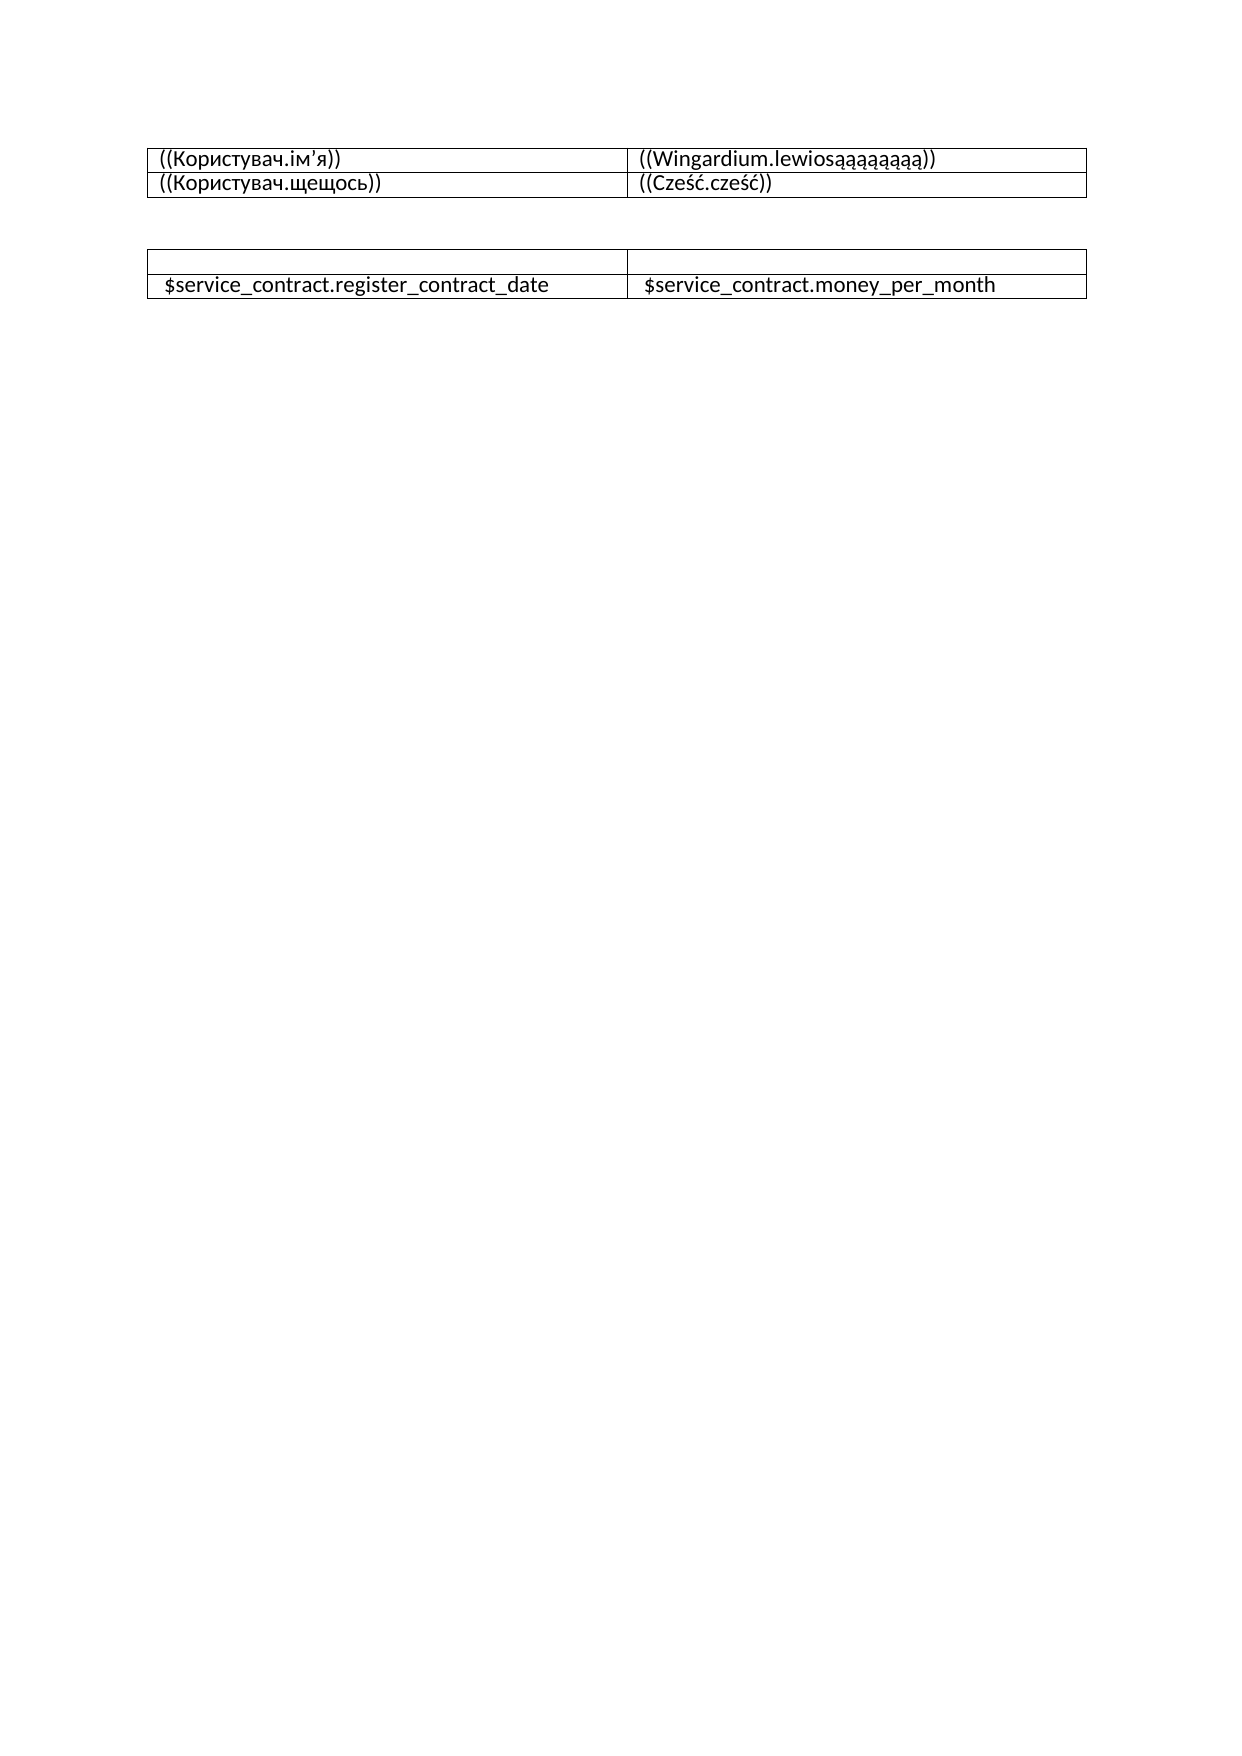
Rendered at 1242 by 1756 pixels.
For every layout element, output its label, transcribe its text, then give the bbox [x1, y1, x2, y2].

table_cell ((Користувач.щещось)) [148, 173, 627, 197]
table_cell $service_contract.money_per_month [628, 275, 1086, 298]
table_header ((Користувач.ім’я)) [148, 149, 627, 172]
table_cell $service_contract.register_contract_date [148, 275, 627, 298]
table_header [628, 250, 1086, 274]
table_header ((Wingardium.lewiosąąąąąąąą)) [628, 149, 1086, 172]
table_header [148, 250, 627, 274]
table_cell ((Cześć.cześć)) [628, 173, 1086, 197]
